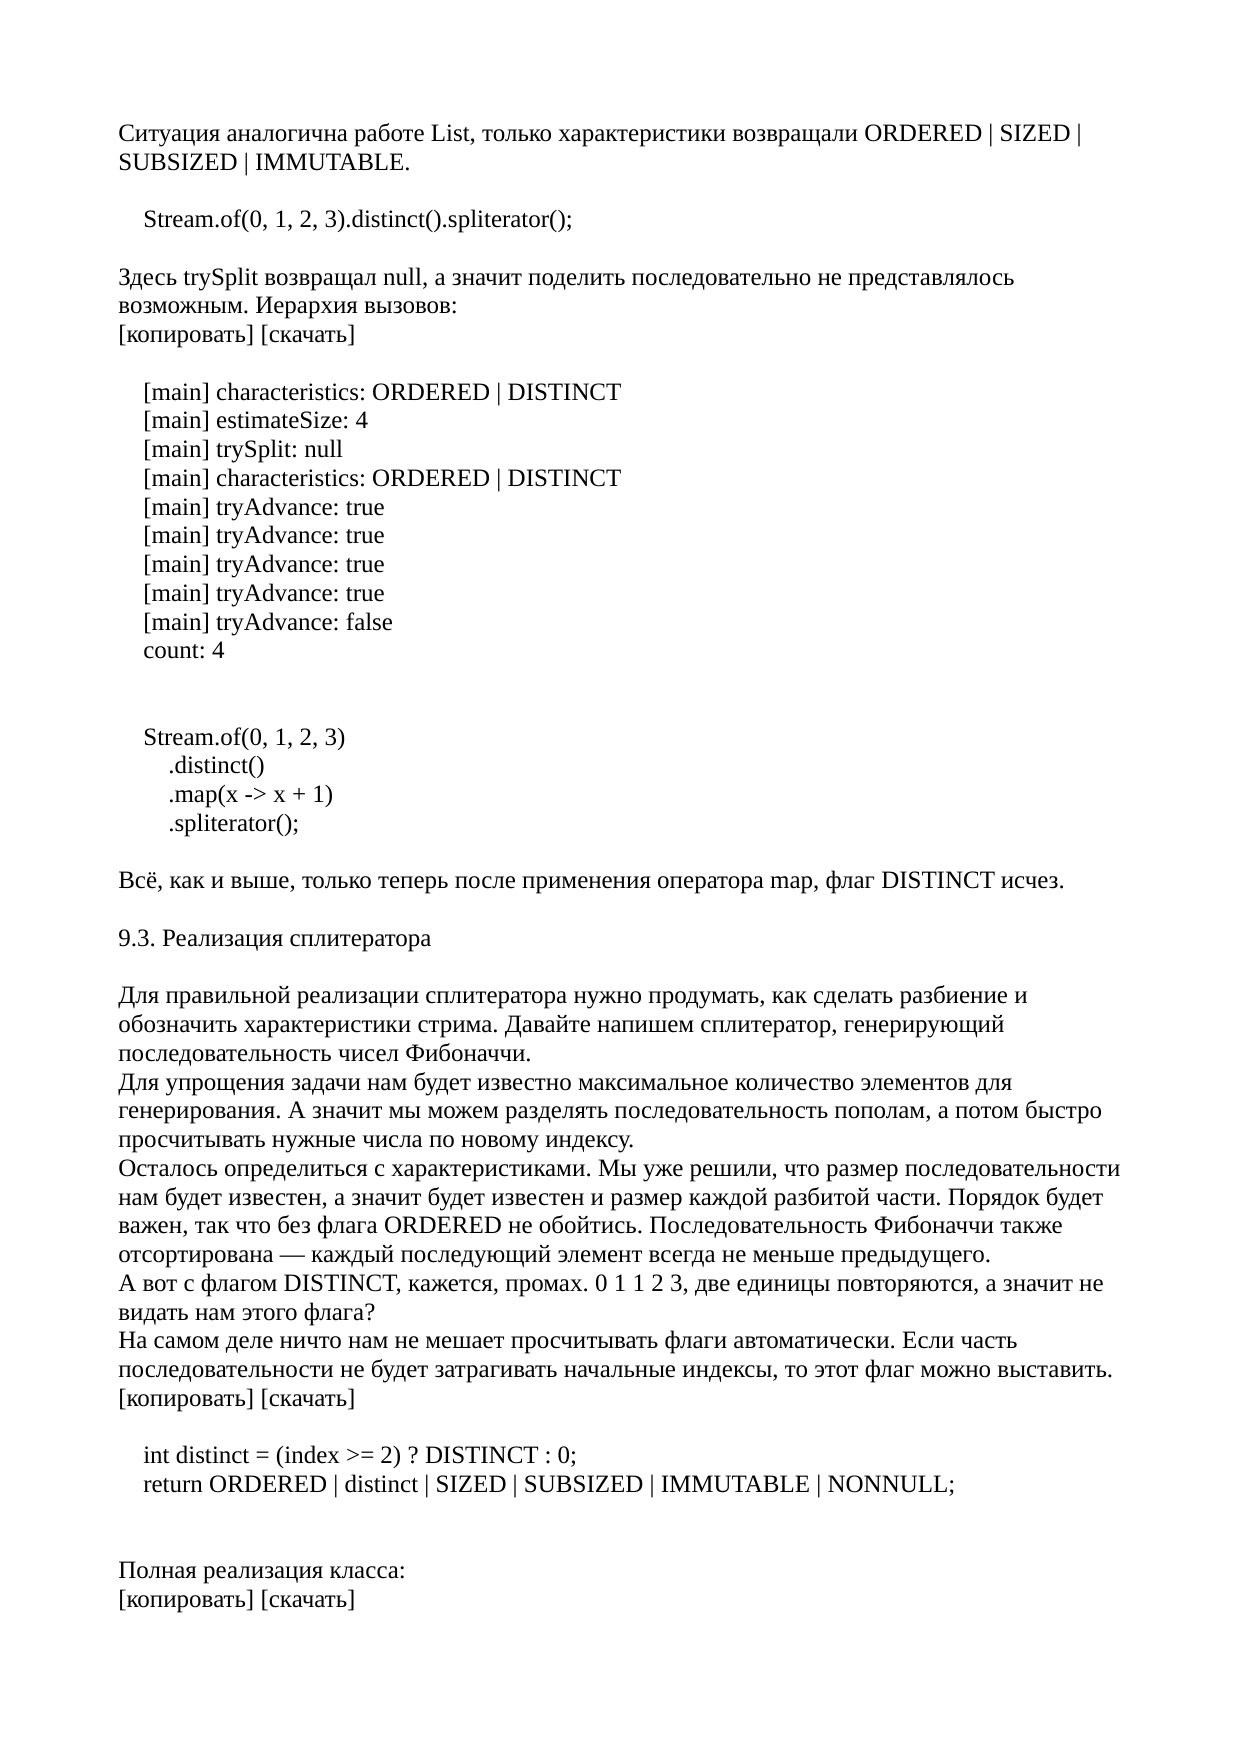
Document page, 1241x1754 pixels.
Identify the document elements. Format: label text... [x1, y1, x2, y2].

text .map(x -> x + 1) [118, 779, 1122, 808]
text .spliterator(); [118, 808, 1122, 837]
text [main] estimateSize: 4 [118, 406, 1122, 434]
text return ORDERED | distinct | SIZED | SUBSIZED | IMMUTABLE | NONNULL; [118, 1469, 1122, 1498]
text [main] trySplit: null [118, 434, 1122, 463]
text [main] tryAdvance: false [118, 607, 1122, 636]
text [копировать] [скачать] [118, 1584, 1122, 1613]
text Для правильной реализации сплитератора нужно продумать, как сделать разбиение и обозначить характеристики стрима. Давайте напишем сплитератор, генерирующий последовательность чисел Фибоначчи. [118, 981, 1122, 1067]
text [main] tryAdvance: true [118, 578, 1122, 607]
text Ситуация аналогична работе List, только характеристики возвращали ORDERED | SIZED | SUBSIZED | IMMUTABLE. [118, 118, 1122, 176]
text [main] tryAdvance: true [118, 492, 1122, 521]
text count: 4 [118, 636, 1122, 664]
text На самом деле ничто нам не мешает просчитывать флаги автоматически. Если часть последовательности не будет затрагивать начальные индексы, то этот флаг можно выставить. [118, 1326, 1122, 1383]
text .distinct() [118, 751, 1122, 779]
text Для упрощения задачи нам будет известно максимальное количество элементов для генерирования. А значит мы можем разделять последовательность пополам, а потом быстро просчитывать нужные числа по новому индексу. [118, 1067, 1122, 1153]
text [main] characteristics: ORDERED | DISTINCT [118, 377, 1122, 406]
text [main] tryAdvance: true [118, 549, 1122, 578]
text [main] characteristics: ORDERED | DISTINCT [118, 463, 1122, 492]
text int distinct = (index >= 2) ? DISTINCT : 0; [118, 1441, 1122, 1469]
text [копировать] [скачать] [118, 1383, 1122, 1412]
text Всё, как и выше, только теперь после применения оператора map, флаг DISTINCT исчез. [118, 866, 1122, 894]
text Осталось определиться с характеристиками. Мы уже решили, что размер последовательности нам будет известен, а значит будет известен и размер каждой разбитой части. Порядок будет важен, так что без флага ORDERED не обойтись. Последовательность Фибоначчи также отсортирована — каждый последующий элемент всегда не меньше предыдущего. [118, 1153, 1122, 1268]
text Stream.of(0, 1, 2, 3) [118, 722, 1122, 751]
text 9.3. Реализация сплитератора [118, 923, 1122, 952]
text [копировать] [скачать] [118, 319, 1122, 348]
text [main] tryAdvance: true [118, 521, 1122, 549]
text Здесь trySplit возвращал null, а значит поделить последовательно не представлялось возможным. Иерархия вызовов: [118, 262, 1122, 319]
text Stream.of(0, 1, 2, 3).distinct().spliterator(); [118, 204, 1122, 233]
text А вот с флагом DISTINCT, кажется, промах. 0 1 1 2 3, две единицы повторяются, а значит не видать нам этого флага? [118, 1268, 1122, 1326]
text Полная реализация класса: [118, 1556, 1122, 1584]
